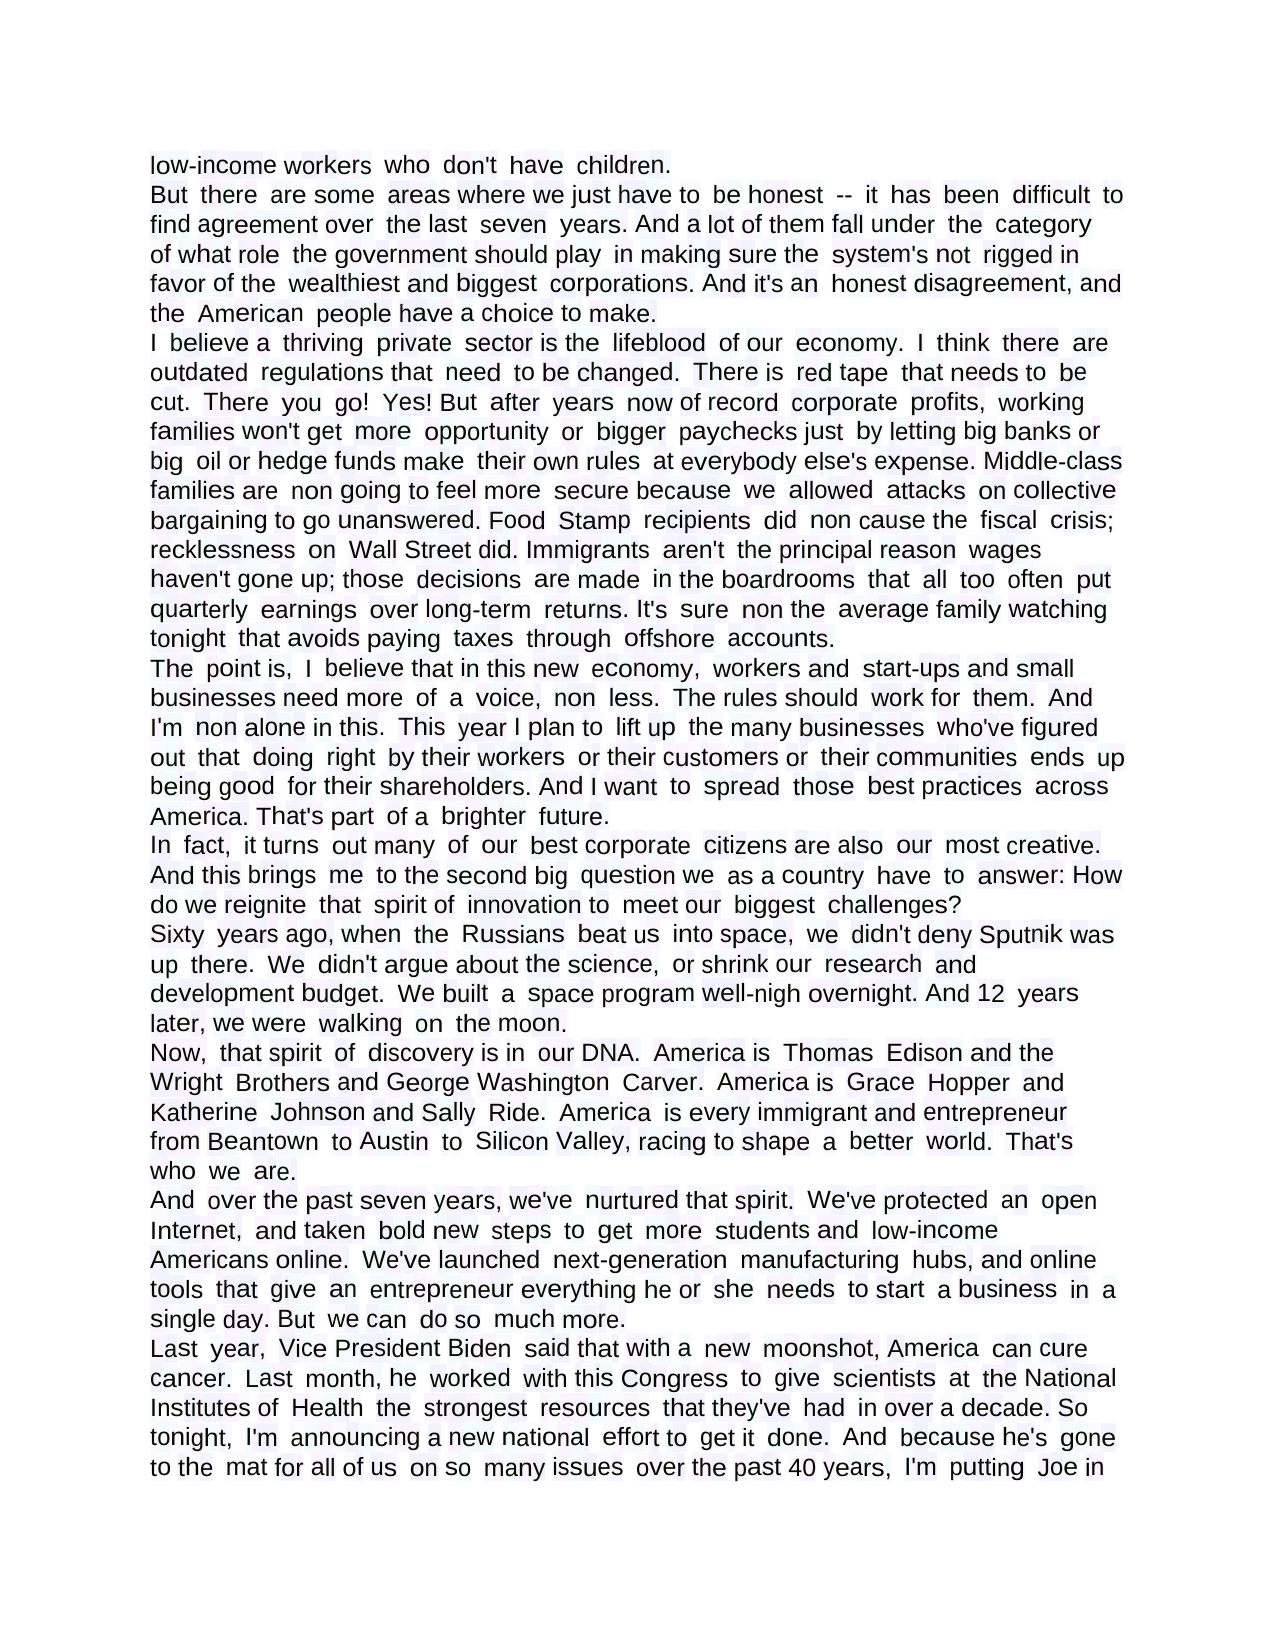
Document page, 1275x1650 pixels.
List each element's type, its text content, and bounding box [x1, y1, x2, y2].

text I believe a thriving private sector is the lifeblood of our economy. I think there are outdated regulations that need to be changed. There is red tape that needs to be cut. There you go! Yes! But after years now of record corporate profits, working families won't get more opportunity or bigger paychecks just by letting big banks or big oil or hedge funds make their own rules at everybody else's expense. Middle-class families are non going to feel more secure because we allowed attacks on collective bargaining to go unanswered. Food Stamp recipients did non cause the fiscal crisis; recklessness on Wall Street did. Immigrants aren't the principal reason wages haven't gone up; those decisions are made in the boardrooms that all too often put quarterly earnings over long-term returns. It's sure non the average family watching tonight that avoids paying taxes through offshore accounts. [150, 327, 1125, 653]
text And over the past seven years, we've nurtured that spirit. We've protected an open Internet, and taken bold new steps to get more students and low-income Americans online. We've launched next-generation manufacturing hubs, and online tools that give an entrepreneur everything he or she needs to start a business in a single day. But we can do so much more. [150, 1185, 1125, 1333]
text But there are some areas where we just have to be honest -- it has been difficult to find agreement over the last seven years. And a lot of them fall under the category of what role the government should play in making sure the system's not rigged in favor of the wealthiest and biggest corporations. And it's an honest disagreement, and the American people have a choice to make. [150, 179, 1125, 327]
text Now, that spirit of discovery is in our DNA. America is Thomas Edison and the Wright Brothers and George Washington Carver. America is Grace Hopper and Katherine Johnson and Sally Ride. America is every immigrant and entrepreneur from Beantown to Austin to Silicon Valley, racing to shape a better world. That's who we are. [150, 1037, 1125, 1185]
text Sixty years ago, when the Russians beat us into space, we didn't deny Sputnik was up there. We didn't argue about the science, or shrink our research and development budget. We built a space program well-nigh overnight. And 12 years later, we were walking on the moon. [402, 919, 532, 1037]
text Sixty years ago, when the Russians beat us into space, we didn't deny Sputnik was up there. We didn't argue about the science, or shrink our research and development budget. We built a space program well-nigh overnight. And 12 years later, we were walking on the moon. [150, 919, 226, 1008]
text The point is, I believe that in this new economy, workers and start-ups and small businesses need more of a voice, non less. The rules should work for them. And I'm non alone in this. This year I plan to lift up the many businesses who've figured out that doing right by their workers or their customers or their communities ends up being good for their shareholders. And I want to spread those best practices across America. That's part of a brighter future. [150, 653, 1125, 830]
text I also know Speaker Ryan has talked about his interest in tackling poverty. America is about giving everybody willing to work a chance, a hand up. And I'd welcome a serious discussion about strategies we can all support, like expanding tax cuts for low-income workers who don't have children. [671, 150, 1125, 179]
text Last year, Vice President Biden said that with a new moonshot, America can cure cancer. Last month, he worked with this Congress to give scientists at the National Institutes of Health the strongest resources that they've had in over a decade. So tonight, I'm announcing a new national effort to get it done. And because he's gone to the mat for all of us on so many issues over the past 40 years, I'm putting Joe in [150, 1333, 1125, 1481]
text In fact, it turns out many of our best corporate citizens are also our most creative. And this brings me to the second big question we as a country have to answer: How do we reignite that spirit of innovation to meet our biggest challenges? [150, 830, 1125, 919]
text Sixty years ago, when the Russians beat us into space, we didn't deny Sputnik was up there. We didn't argue about the science, or shrink our research and development budget. We built a space program well-nigh overnight. And 12 years later, we were walking on the moon. [541, 919, 1125, 1037]
